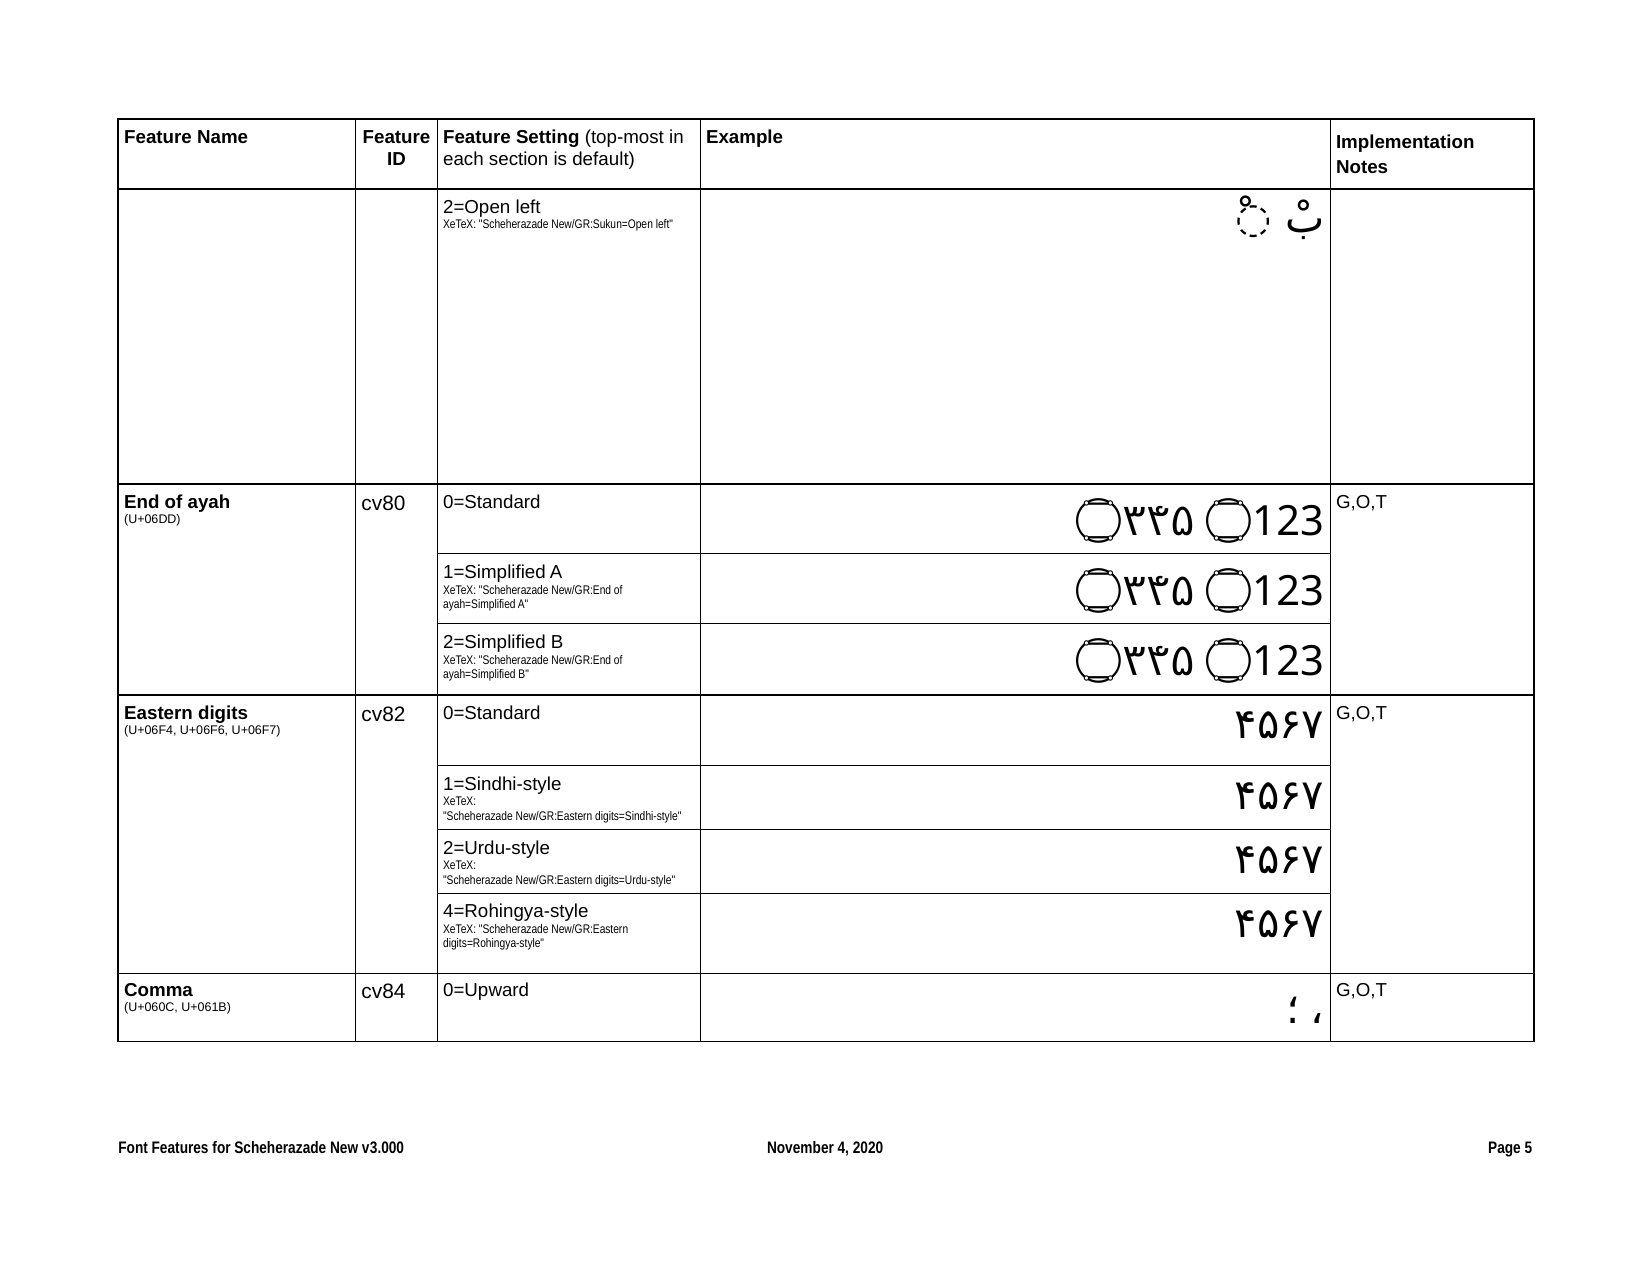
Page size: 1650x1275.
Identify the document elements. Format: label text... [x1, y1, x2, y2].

table_cell G,O,T [1331, 696, 1533, 973]
table_cell cv80 [356, 485, 437, 694]
table_cell 1=Sindhi-style XeTeX: "Scheherazade New/GR:Eastern digits=Sindhi-style" [438, 766, 700, 829]
table_cell 2=Urdu-style XeTeX: "Scheherazade New/GR:Eastern digits=Urdu-style" [438, 830, 700, 892]
table_cell بْ ◌ْ [701, 190, 1330, 483]
table_cell 2=Open left XeTeX: "Scheherazade New/GR:Sukun=Open left" [438, 190, 700, 483]
table_cell 2=Simplified B XeTeX: "Scheherazade New/GR:End of ayah=Simplified B" [438, 624, 700, 694]
table_cell 0=Standard [438, 696, 700, 765]
table_cell [119, 190, 355, 483]
table_cell Comma (U+060C, U+061B) [119, 974, 355, 1041]
table_cell ۴۵۶۷ [701, 830, 1330, 892]
table_cell cv84 [356, 974, 437, 1041]
table_cell ۝123 ۝۳۴۵ [701, 485, 1330, 553]
table_cell ۝123 ۝۳۴۵ [701, 624, 1330, 694]
table_cell ، ؛ [701, 974, 1330, 1041]
table_header Implementation Notes [1331, 120, 1533, 188]
table_cell G,O,T [1331, 485, 1533, 694]
table_header Example [701, 120, 1330, 188]
table_cell ۴۵۶۷ [701, 766, 1330, 829]
table_cell [1331, 190, 1533, 483]
table_cell [356, 190, 437, 483]
table_cell ۴۵۶۷ [701, 696, 1330, 765]
table_header Feature Setting (top-most in each section is default) [438, 120, 700, 188]
table_cell ۝123 ۝۳۴۵ [701, 554, 1330, 623]
table_header Feature ID [356, 120, 437, 188]
table_cell 0=Upward [438, 974, 700, 1041]
table_cell cv82 [356, 696, 437, 973]
table_cell 4=Rohingya-style XeTeX: "Scheherazade New/GR:Eastern digits=Rohingya-style" [438, 894, 700, 973]
table_cell 1=Simplified A XeTeX: "Scheherazade New/GR:End of ayah=Simplified A" [438, 554, 700, 623]
table_cell End of ayah (U+06DD) [119, 485, 355, 694]
table_cell Eastern digits (U+06F4, U+06F6, U+06F7) [119, 696, 355, 973]
table_cell ۴۵۶۷ [701, 894, 1330, 973]
table_cell G,O,T [1331, 974, 1533, 1041]
table_header Feature Name [119, 120, 355, 188]
table_cell 0=Standard [438, 485, 700, 553]
